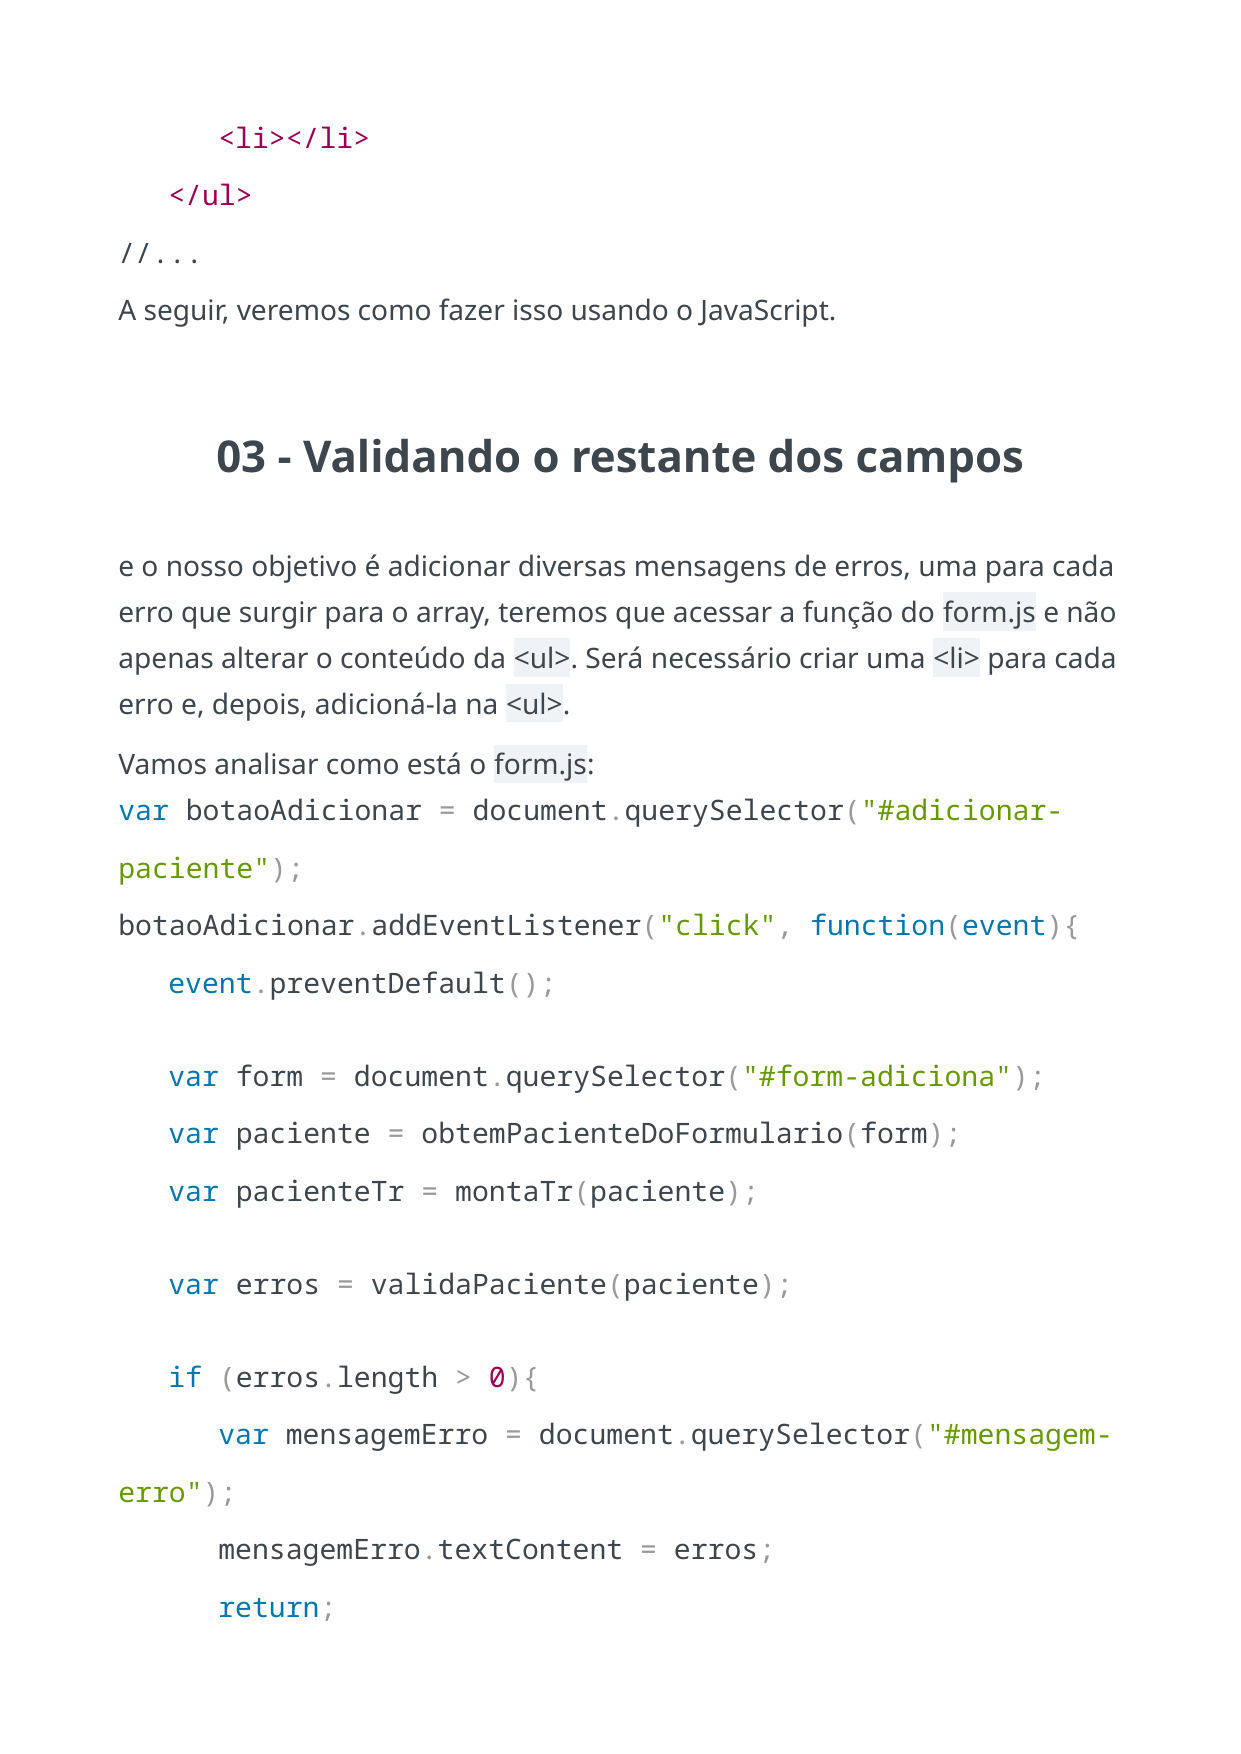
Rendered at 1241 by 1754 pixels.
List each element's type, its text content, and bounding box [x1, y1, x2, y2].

subtitle 03 - Validando o restante dos campos [118, 425, 1122, 485]
text return; [118, 1587, 1122, 1625]
text botaoAdicionar.addEventListener("click", function(event){ [118, 906, 1122, 944]
text var botaoAdicionar = document.querySelector("#adicionar-paciente"); [118, 791, 1122, 886]
text //... [118, 233, 1122, 271]
text e o nosso objetivo é adicionar diversas mensagens de erros, uma para cada erro que surgir para o array, teremos que acessar a função do form.js e não apenas alterar o conteúdo da <ul>. Será necessário criar uma <li> para cada erro e, depois, adicioná-la na <ul>. [118, 546, 1122, 722]
text var erros = validaPaciente(paciente); [118, 1264, 1122, 1302]
text var form = document.querySelector("#form-adiciona"); [118, 1056, 1122, 1094]
text if (erros.length > 0){ [118, 1357, 1122, 1395]
text A seguir, veremos como fazer isso usando o JavaScript. [118, 291, 1122, 329]
text var pacienteTr = montaTr(paciente); [118, 1171, 1122, 1209]
text </ul> [118, 176, 1122, 214]
text var paciente = obtemPacienteDoFormulario(form); [118, 1113, 1122, 1152]
text <li></li> [118, 118, 1122, 156]
text mensagemErro.textContent = erros; [118, 1529, 1122, 1568]
text Vamos analisar como está o form.js: [118, 745, 1122, 783]
text var mensagemErro = document.querySelector("#mensagem-erro"); [118, 1414, 1122, 1510]
text event.preventDefault(); [118, 963, 1122, 1001]
